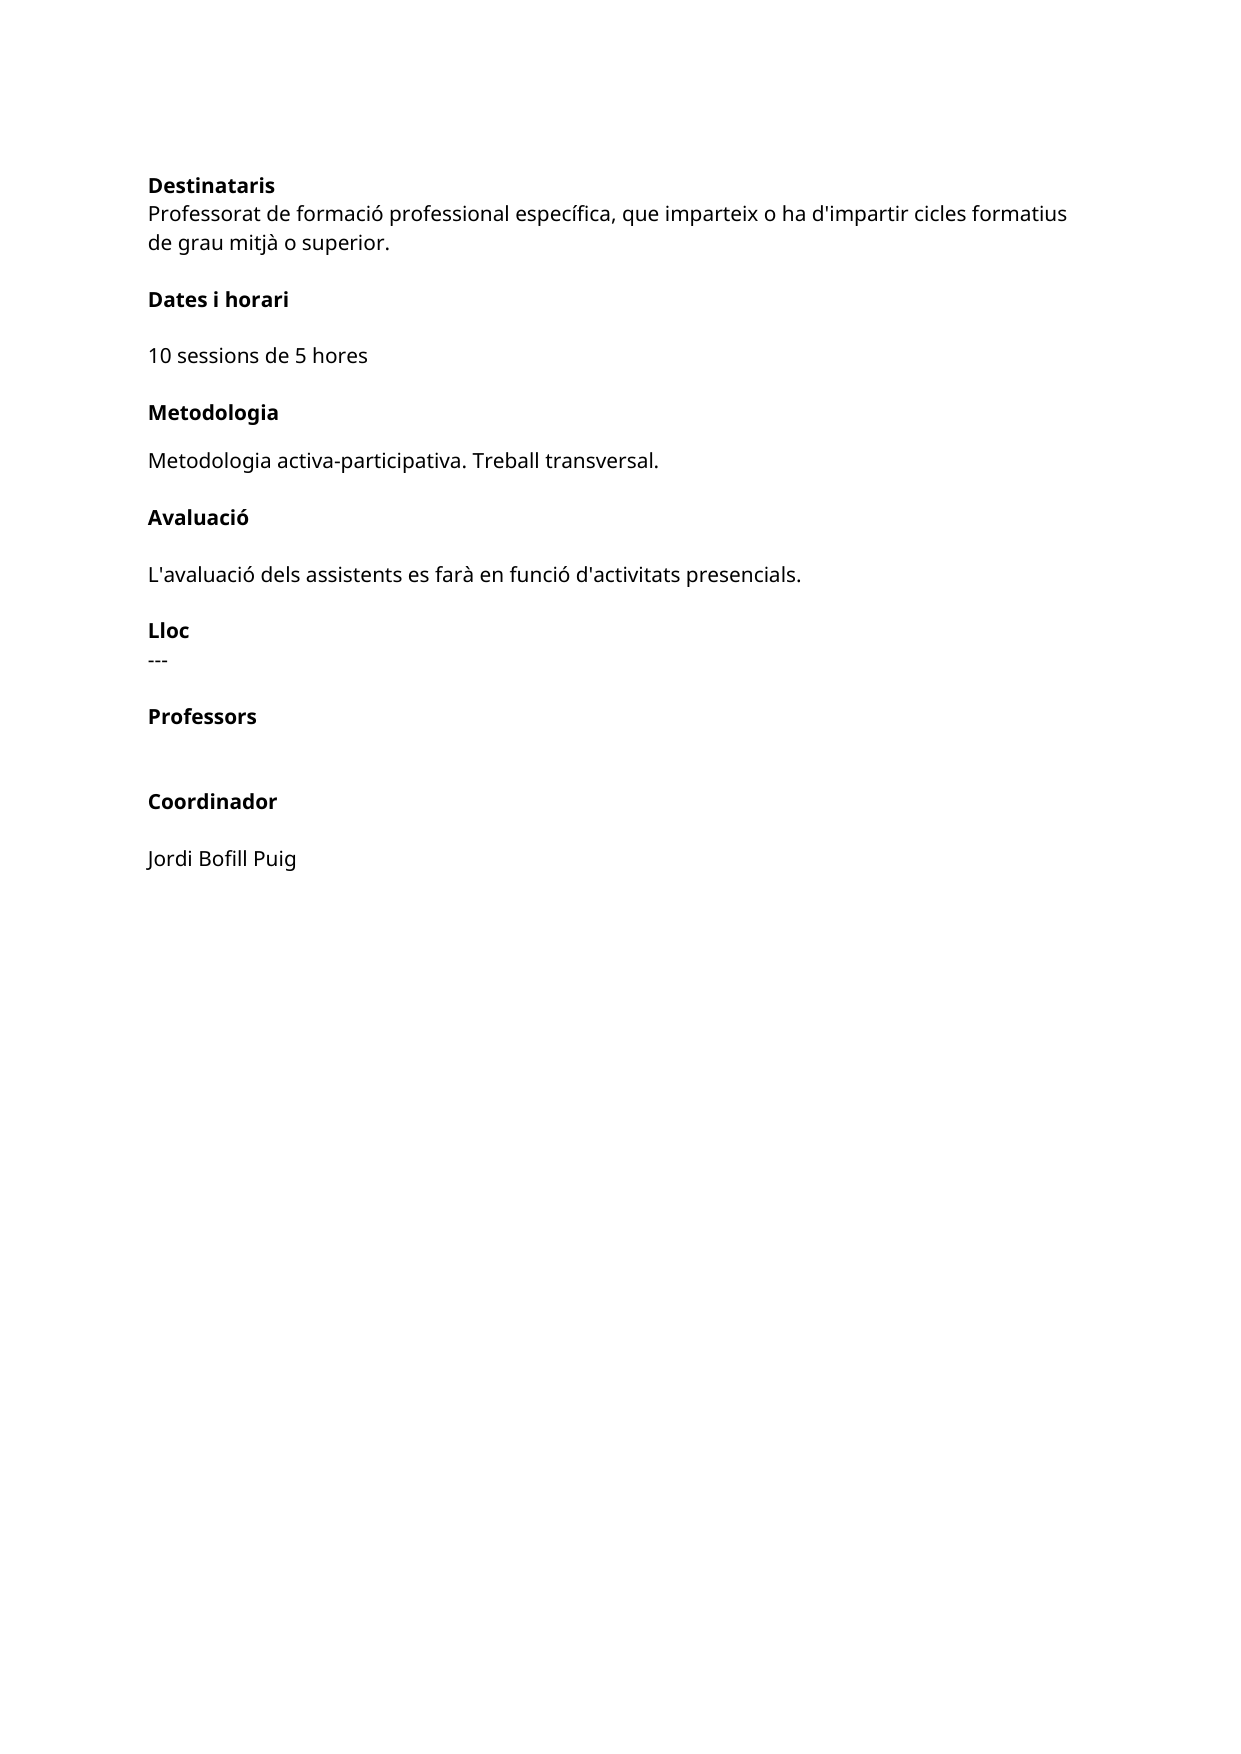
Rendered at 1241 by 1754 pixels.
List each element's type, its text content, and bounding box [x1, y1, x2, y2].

text 10 sessions de 5 hores [148, 342, 1092, 370]
text Jordi Bofill Puig [148, 844, 1092, 873]
text Lloc [148, 617, 1092, 645]
text Avaluació [148, 503, 1092, 531]
text Metodologia [148, 398, 1092, 427]
text Coordinador [148, 787, 1092, 816]
text --- [148, 645, 1092, 673]
text L'avaluació dels assistents es farà en funció d'activitats presencials. [148, 560, 1092, 588]
text Dates i horari [148, 285, 1092, 313]
text Professors [148, 702, 1092, 730]
subtitle Professorat de formació professional específica, que imparteix o ha d'impartir cicles formatius de grau mitjà o superior. [148, 199, 1092, 256]
text Metodologia activa-participativa. Treball transversal. [148, 446, 1092, 474]
subtitle Destinataris [148, 171, 1092, 199]
